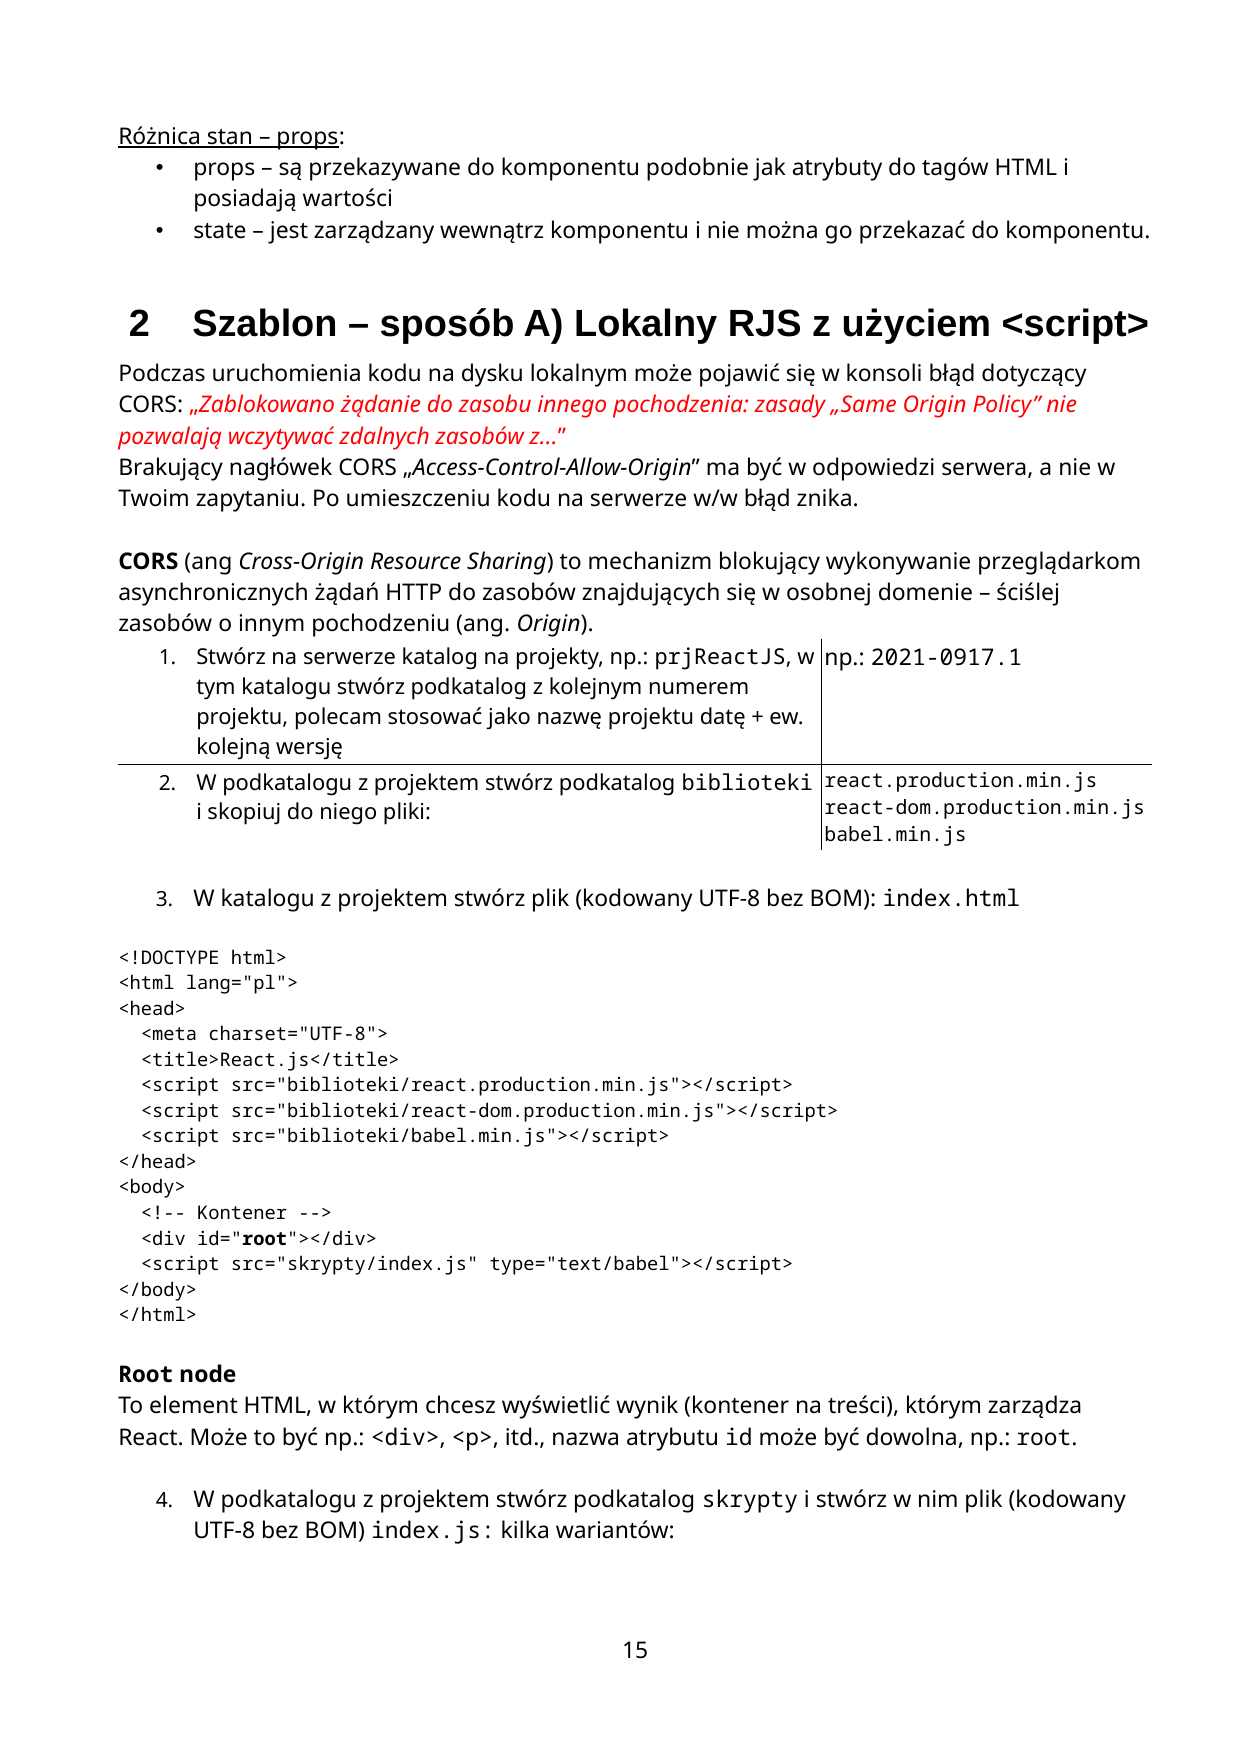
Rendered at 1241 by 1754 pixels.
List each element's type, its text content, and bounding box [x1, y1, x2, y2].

list W podkatalogu z projektem stwórz podkatalog skrypty i stwórz w nim plik (kodowany UTF-8 bez BOM) index.js: kilka wariantów: [156, 1483, 1152, 1546]
table_cell W podkatalogu z projektem stwórz podkatalog biblioteki i skopiuj do niego pliki: [118, 765, 821, 850]
text <body> [118, 1174, 1152, 1199]
text <!DOCTYPE html> [118, 944, 1152, 969]
text <div id="root"></div> [118, 1225, 1152, 1250]
text Podczas uruchomienia kodu na dysku lokalnym może pojawić się w konsoli błąd dotyczący CORS: „Zablokowano żądanie do zasobu innego pochodzenia: zasady „Same Origin Policy” nie pozwalają wczytywać zdalnych zasobów z...” [118, 357, 1152, 451]
table_cell react.production.min.js react-dom.production.min.js babel.min.js [822, 765, 1152, 850]
text <meta charset="UTF-8"> [118, 1021, 1152, 1046]
text <script src="biblioteki/babel.min.js"></script> [118, 1123, 1152, 1148]
table_header np.: 2021-0917.1 [822, 639, 1152, 763]
list state – jest zarządzany wewnątrz komponentu i nie można go przekazać do komponentu. [156, 213, 1152, 245]
list props – są przekazywane do komponentu podobnie jak atrybuty do tagów HTML i posiadają wartości [156, 151, 1152, 213]
text Brakujący nagłówek CORS „Access-Control-Allow-Origin” ma być w odpowiedzi serwera, a nie w Twoim zapytaniu. Po umieszczeniu kodu na serwerze w/w błąd znika. [118, 451, 1152, 513]
text <script src="biblioteki/react-dom.production.min.js"></script> [118, 1097, 1152, 1123]
text To element HTML, w którym chcesz wyświetlić wynik (kontener na treści), którym zarządza React. Może to być np.: <div>, <p>, itd., nazwa atrybutu id może być dowolna, np.: root. [118, 1389, 1152, 1452]
table_header Stwórz na serwerze katalog na projekty, np.: prjReactJS, w tym katalogu stwórz podkatalog z kolejnym numerem projektu, polecam stosować jako nazwę projektu datę + ew. kolejną wersję [118, 639, 821, 763]
text <script src="skrypty/index.js" type="text/babel"></script> [118, 1250, 1152, 1276]
text <!-- Kontener --> [118, 1199, 1152, 1225]
text </body> [118, 1276, 1152, 1301]
text </head> [118, 1148, 1152, 1174]
text <script src="biblioteki/react.production.min.js"></script> [118, 1072, 1152, 1097]
text Różnica stan – props: [118, 120, 1152, 151]
text </html> [118, 1301, 1152, 1327]
list W katalogu z projektem stwórz plik (kodowany UTF-8 bez BOM): index.html [156, 882, 1152, 913]
text Root node [118, 1358, 1152, 1389]
text <html lang="pl"> [118, 969, 1152, 995]
subtitle Szablon – sposób A) Lokalny RJS z użyciem <script> [118, 301, 1152, 345]
text <head> [118, 995, 1152, 1021]
text <title>React.js</title> [118, 1046, 1152, 1072]
text CORS (ang Cross-Origin Resource Sharing) to mechanizm blokujący wykonywanie przeglądarkom asynchronicznych żądań HTTP do zasobów znajdujących się w osobnej domenie – ściślej zasobów o innym pochodzeniu (ang. Origin). [118, 545, 1152, 638]
